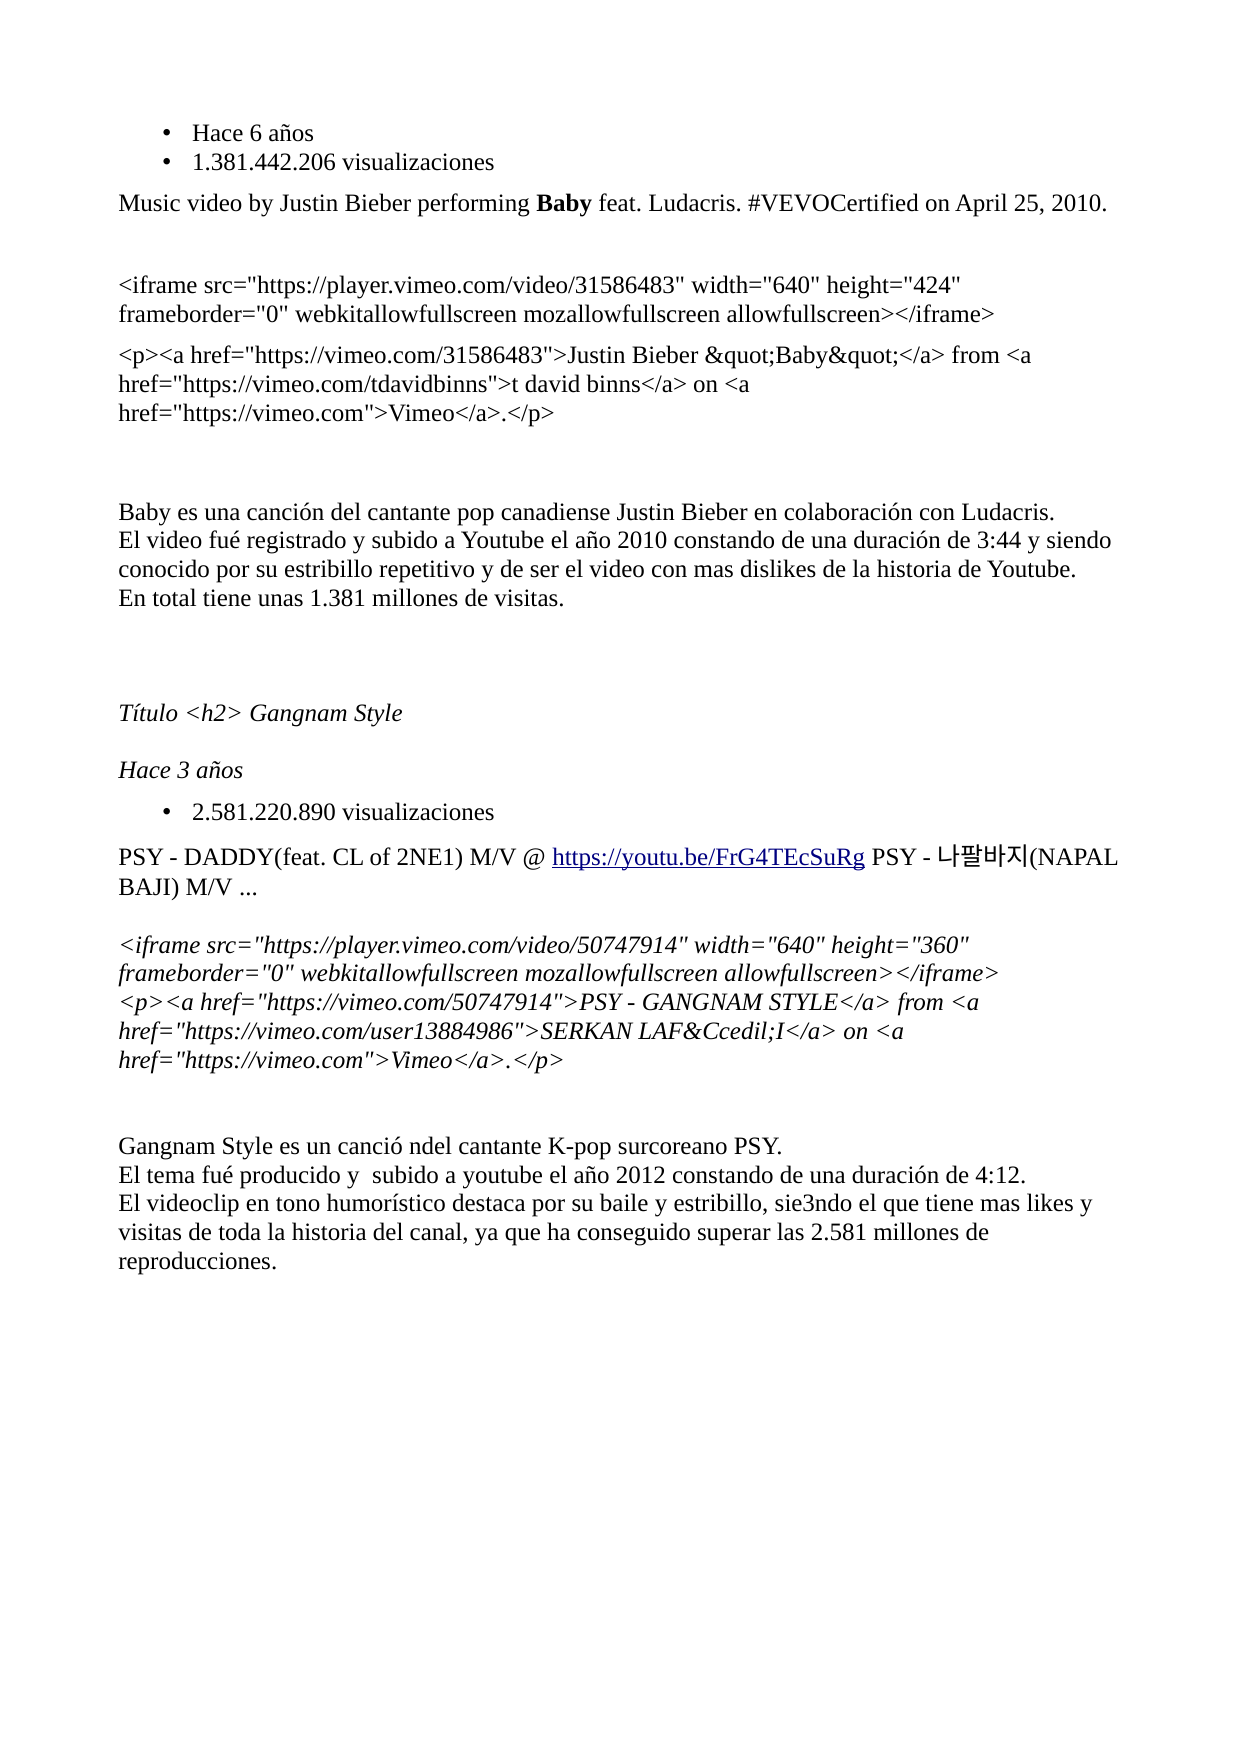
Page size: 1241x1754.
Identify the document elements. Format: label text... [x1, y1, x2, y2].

list 2.581.220.890 visualizaciones [162, 797, 1122, 826]
text El tema fué producido y subido a youtube el año 2012 constando de una duración de 4:12. [118, 1160, 1122, 1188]
text En total tiene unas 1.381 millones de visitas. [118, 583, 1122, 612]
text Hace 3 años [118, 756, 1122, 784]
text Baby es una canción del cantante pop canadiense Justin Bieber en colaboración con Ludacris. [118, 497, 1122, 526]
text Music video by Justin Bieber performing Baby feat. Ludacris. #VEVOCertified on April 25, 2010. [118, 188, 1122, 217]
text El videoclip en tono humorístico destaca por su baile y estribillo, sie3ndo el que tiene mas likes y visitas de toda la historia del canal, ya que ha conseguido superar las 2.581 millones de reproducciones. [118, 1188, 1122, 1275]
list 1.381.442.206 visualizaciones [162, 147, 1122, 176]
text El video fué registrado y subido a Youtube el año 2010 constando de una duración de 3:44 y siendo conocido por su estribillo repetitivo y de ser el video con mas dislikes de la historia de Youtube. [118, 526, 1122, 583]
text <p><a href="https://vimeo.com/31586483">Justin Bieber &quot;Baby&quot;</a> from <a href="https://vimeo.com/tdavidbinns">t david binns</a> on <a href="https://vimeo.com">Vimeo</a>.</p> [118, 341, 1122, 427]
text PSY - DADDY(feat. CL of 2NE1) M/V @ https://youtu.be/FrG4TEcSuRg PSY - 나팔바지(NAPAL BAJI) M/V ... [118, 838, 1122, 901]
list Hace 6 años [162, 118, 1122, 147]
text Gangnam Style es un canció ndel cantante K-pop surcoreano PSY. [118, 1131, 1122, 1160]
text <p><a href="https://vimeo.com/50747914">PSY - GANGNAM STYLE</a> from <a href="https://vimeo.com/user13884986">SERKAN LAF&Ccedil;I</a> on <a href="https://vimeo.com">Vimeo</a>.</p> [118, 987, 1122, 1073]
text <iframe src="https://player.vimeo.com/video/31586483" width="640" height="424" frameborder="0" webkitallowfullscreen mozallowfullscreen allowfullscreen></iframe> [118, 271, 1122, 328]
text Título <h2> Gangnam Style [118, 698, 1122, 727]
text <iframe src="https://player.vimeo.com/video/50747914" width="640" height="360" frameborder="0" webkitallowfullscreen mozallowfullscreen allowfullscreen></iframe> [118, 930, 1122, 987]
